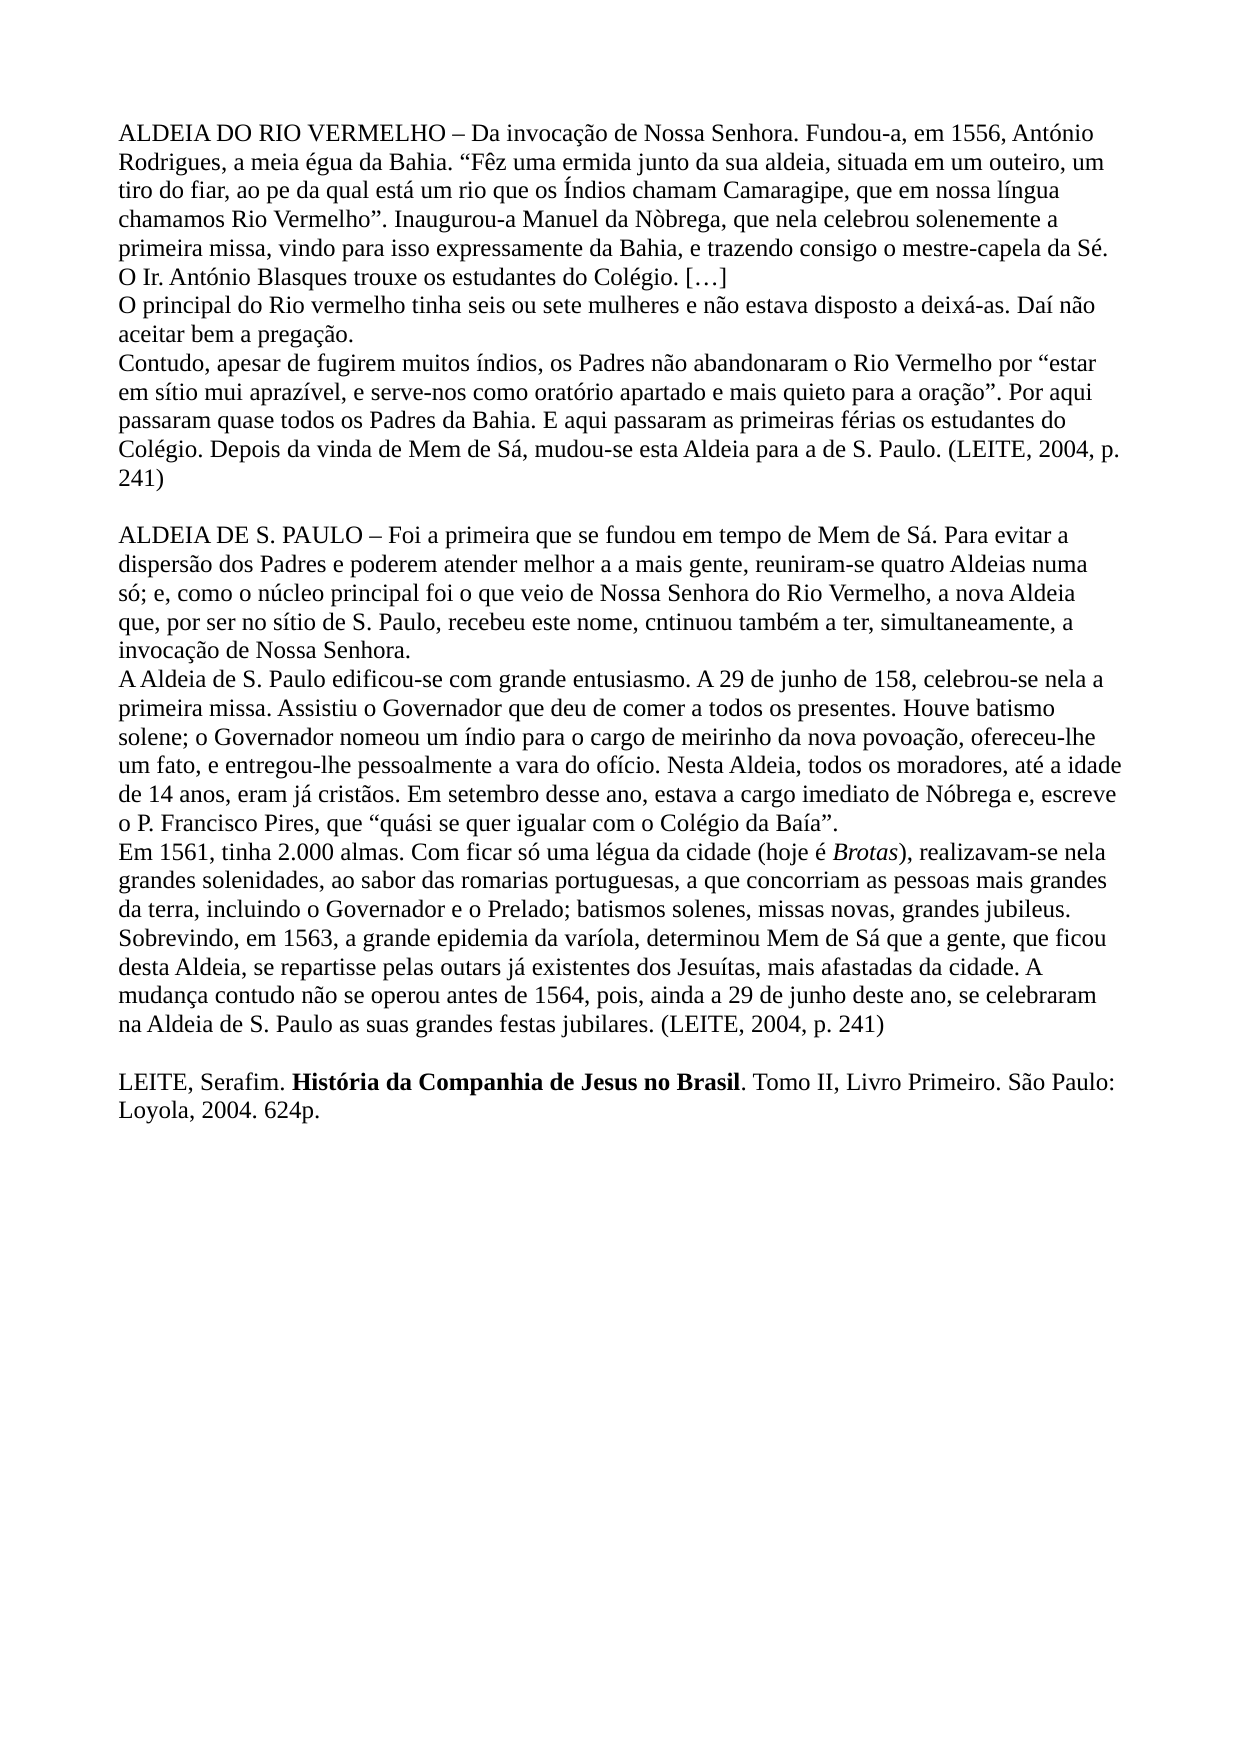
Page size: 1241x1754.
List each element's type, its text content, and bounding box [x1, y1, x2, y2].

text Em 1561, tinha 2.000 almas. Com ficar só uma légua da cidade (hoje é Brotas), realizavam-se nela grandes solenidades, ao sabor das romarias portuguesas, a que concorriam as pessoas mais grandes da terra, incluindo o Governador e o Prelado; batismos solenes, missas novas, grandes jubileus. Sobrevindo, em 1563, a grande epidemia da varíola, determinou Mem de Sá que a gente, que ficou desta Aldeia, se repartisse pelas outars já existentes dos Jesuítas, mais afastadas da cidade. A mudança contudo não se operou antes de 1564, pois, ainda a 29 de junho deste ano, se celebraram na Aldeia de S. Paulo as suas grandes festas jubilares. (LEITE, 2004, p. 241) [118, 837, 1122, 1038]
text ALDEIA DE S. PAULO – Foi a primeira que se fundou em tempo de Mem de Sá. Para evitar a dispersão dos Padres e poderem atender melhor a a mais gente, reuniram-se quatro Aldeias numa só; e, como o núcleo principal foi o que veio de Nossa Senhora do Rio Vermelho, a nova Aldeia que, por ser no sítio de S. Paulo, recebeu este nome, cntinuou também a ter, simultaneamente, a invocação de Nossa Senhora. [118, 521, 1122, 664]
text A Aldeia de S. Paulo edificou-se com grande entusiasmo. A 29 de junho de 158, celebrou-se nela a primeira missa. Assistiu o Governador que deu de comer a todos os presentes. Houve batismo solene; o Governador nomeou um índio para o cargo de meirinho da nova povoação, ofereceu-lhe um fato, e entregou-lhe pessoalmente a vara do ofício. Nesta Aldeia, todos os moradores, até a idade de 14 anos, eram já cristãos. Em setembro desse ano, estava a cargo imediato de Nóbrega e, escreve o P. Francisco Pires, que “quási se quer igualar com o Colégio da Baía”. [118, 664, 1122, 837]
text ALDEIA DO RIO VERMELHO – Da invocação de Nossa Senhora. Fundou-a, em 1556, António Rodrigues, a meia égua da Bahia. “Fêz uma ermida junto da sua aldeia, situada em um outeiro, um tiro do fiar, ao pe da qual está um rio que os Índios chamam Camaragipe, que em nossa língua chamamos Rio Vermelho”. Inaugurou-a Manuel da Nòbrega, que nela celebrou solenemente a primeira missa, vindo para isso expressamente da Bahia, e trazendo consigo o mestre-capela da Sé. O Ir. António Blasques trouxe os estudantes do Colégio. […] [118, 118, 1122, 291]
text O principal do Rio vermelho tinha seis ou sete mulheres e não estava disposto a deixá-as. Daí não aceitar bem a pregação. [118, 291, 1122, 348]
text LEITE, Serafim. História da Companhia de Jesus no Brasil. Tomo II, Livro Primeiro. São Paulo: Loyola, 2004. 624p. [118, 1067, 1122, 1124]
text Contudo, apesar de fugirem muitos índios, os Padres não abandonaram o Rio Vermelho por “estar em sítio mui aprazível, e serve-nos como oratório apartado e mais quieto para a oração”. Por aqui passaram quase todos os Padres da Bahia. E aqui passaram as primeiras férias os estudantes do Colégio. Depois da vinda de Mem de Sá, mudou-se esta Aldeia para a de S. Paulo. (LEITE, 2004, p. 241) [118, 348, 1122, 492]
